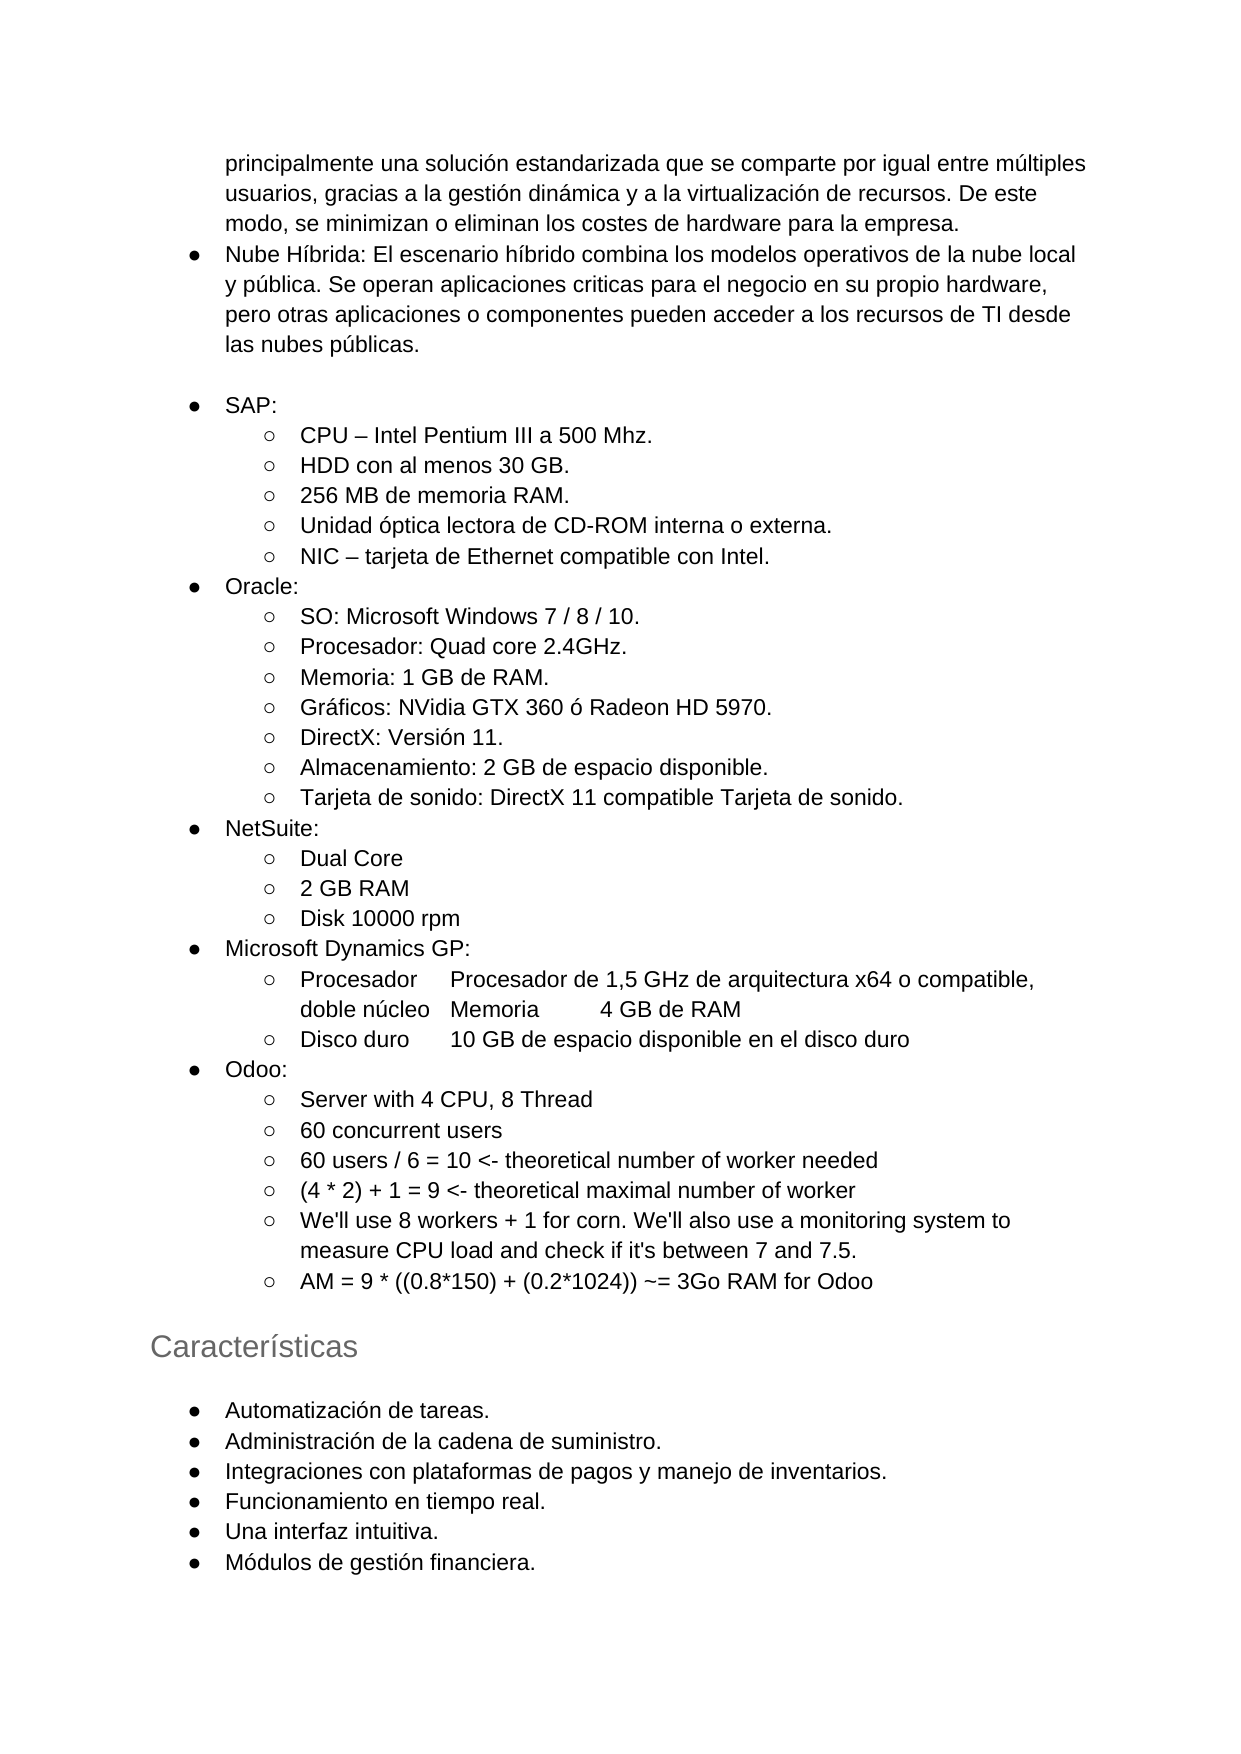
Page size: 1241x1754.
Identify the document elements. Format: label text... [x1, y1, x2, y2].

list Nube Híbrida: El escenario híbrido combina los modelos operativos de la nube local y pública. Se operan aplicaciones criticas para el negocio en su propio hardware, pero otras aplicaciones o componentes pueden acceder a los recursos de TI desde las nubes públicas. [187, 241, 1090, 358]
list Integraciones con plataformas de pagos y manejo de inventarios. [187, 1458, 1090, 1484]
list SAP: [187, 392, 1090, 418]
list Procesador Procesador de 1,5 GHz de arquitectura x64 o compatible, doble núcleo Memoria 4 GB de RAM [262, 966, 1090, 1022]
list Módulos de gestión financiera. [187, 1548, 1090, 1575]
list Disco duro 10 GB de espacio disponible en el disco duro [262, 1026, 1090, 1052]
list (4 * 2) + 1 = 9 <- theoretical maximal number of worker [262, 1177, 1090, 1203]
list Dual Core [262, 845, 1090, 871]
list NetSuite: [187, 814, 1090, 841]
list Una interfaz intuitiva. [187, 1518, 1090, 1544]
list Almacenamiento: 2 GB de espacio disponible. [262, 754, 1090, 781]
list DirectX: Versión 11. [262, 724, 1090, 750]
list Gráficos: NVidia GTX 360 ó Radeon HD 5970. [262, 694, 1090, 720]
list Microsoft Dynamics GP: [187, 935, 1090, 962]
list HDD con al menos 30 GB. [262, 452, 1090, 478]
list CPU – Intel Pentium III a 500 Mhz. [262, 422, 1090, 448]
list We'll use 8 workers + 1 for corn. We'll also use a monitoring system to measure CPU load and check if it's between 7 and 7.5. [262, 1207, 1090, 1264]
list Unidad óptica lectora de CD-ROM interna o externa. [262, 512, 1090, 539]
list 60 users / 6 = 10 <- theoretical number of worker needed [262, 1147, 1090, 1173]
list SO: Microsoft Windows 7 / 8 / 10. [262, 603, 1090, 629]
list AM = 9 * ((0.8*150) + (0.2*1024)) ~= 3Go RAM for Odoo [262, 1268, 1090, 1294]
list Odoo: [187, 1056, 1090, 1083]
list Memoria: 1 GB de RAM. [262, 663, 1090, 690]
list 256 MB de memoria RAM. [262, 482, 1090, 509]
list Oracle: [187, 573, 1090, 599]
list Server with 4 CPU, 8 Thread [262, 1086, 1090, 1113]
list 60 concurrent users [262, 1117, 1090, 1143]
list Automatización de tareas. [187, 1397, 1090, 1424]
list 2 GB RAM [262, 875, 1090, 901]
list Administración de la cadena de suministro. [187, 1428, 1090, 1454]
list principalmente una solución estandarizada que se comparte por igual entre múltiples usuarios, gracias a la gestión dinámica y a la virtualización de recursos. De este modo, se minimizan o eliminan los costes de hardware para la empresa. [187, 150, 1090, 237]
list Procesador: Quad core 2.4GHz. [262, 633, 1090, 660]
subtitle Características [150, 1328, 1090, 1364]
list Tarjeta de sonido: DirectX 11 compatible Tarjeta de sonido. [262, 784, 1090, 811]
list Disk 10000 rpm [262, 905, 1090, 932]
list Funcionamiento en tiempo real. [187, 1488, 1090, 1514]
list NIC – tarjeta de Ethernet compatible con Intel. [262, 543, 1090, 569]
